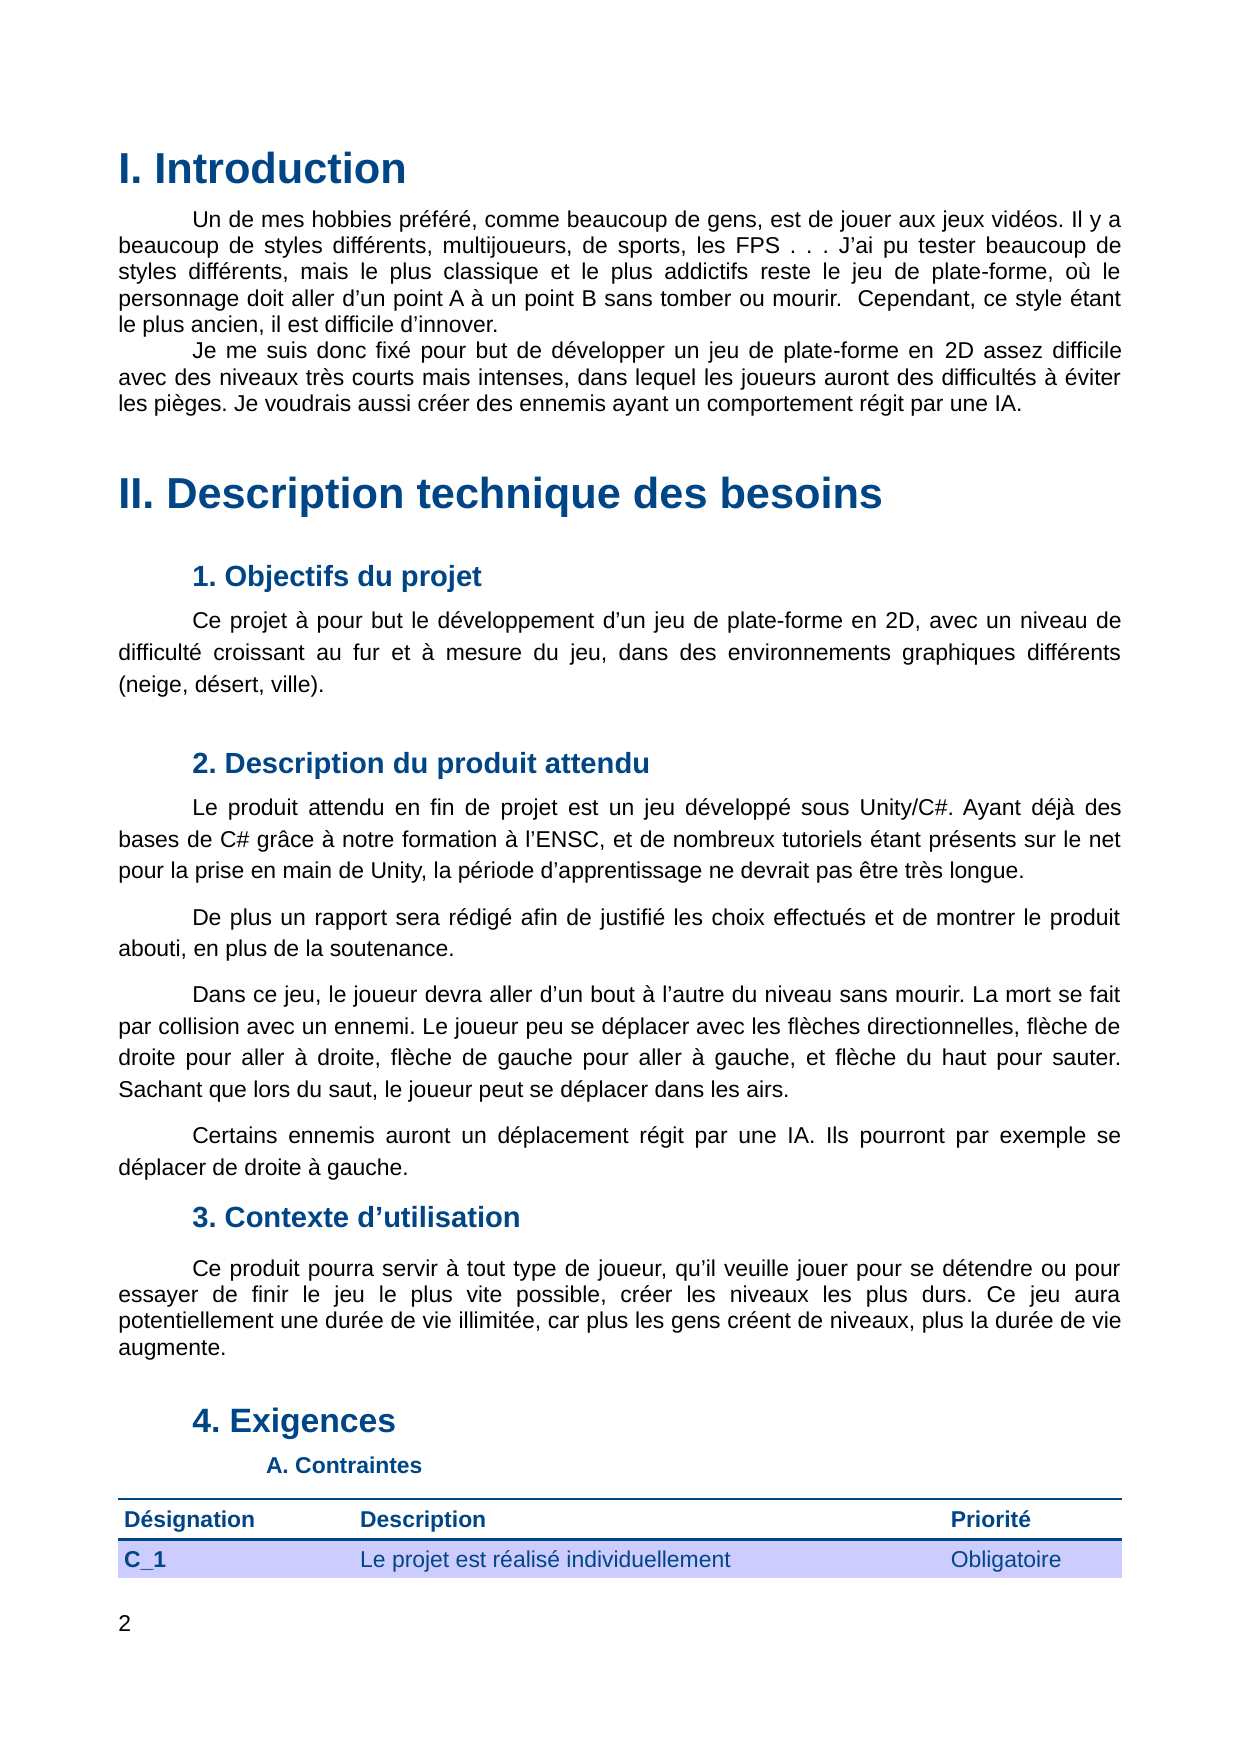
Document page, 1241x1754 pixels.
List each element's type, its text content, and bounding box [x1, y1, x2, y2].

table_cell Obligatoire [945, 1541, 1122, 1578]
text Dans ce jeu, le joueur devra aller d’un bout à l’autre du niveau sans mourir. La mort se fait par collision avec un ennemi. Le joueur peu se déplacer avec les flèches directionnelles, flèche de droite pour aller à droite, flèche de gauche pour aller à gauche, et flèche du haut pour sauter. Sachant que lors du saut, le joueur peut se déplacer dans les airs. [118, 981, 1122, 1102]
text 3. Contexte d’utilisation [118, 1200, 1122, 1233]
text A. Contraintes [118, 1452, 1122, 1478]
text Ce produit pourra servir à tout type de joueur, qu’il veuille jouer pour se détendre ou pour essayer de finir le jeu le plus vite possible, créer les niveaux les plus durs. Ce jeu aura potentiellement une durée de vie illimitée, car plus les gens créent de niveaux, plus la durée de vie augmente. [118, 1254, 1122, 1360]
subtitle I. Introduction [118, 143, 1122, 193]
text Je me suis donc fixé pour but de développer un jeu de plate-forme en 2D assez difficile avec des niveaux très courts mais intenses, dans lequel les joueurs auront des difficultés à éviter les pièges. Je voudrais aussi créer des ennemis ayant un comportement régit par une IA. [118, 337, 1122, 416]
table_cell Le projet est réalisé individuellement [354, 1541, 945, 1578]
subtitle 2. Description du produit attendu [118, 738, 1122, 782]
table_header Priorité [945, 1500, 1122, 1538]
text Certains ennemis auront un déplacement régit par une IA. Ils pourront par exemple se déplacer de droite à gauche. [118, 1122, 1122, 1180]
text Ce projet à pour but le développement d’un jeu de plate-forme en 2D, avec un niveau de difficulté croissant au fur et à mesure du jeu, dans des environnements graphiques différents (neige, désert, ville). [118, 607, 1122, 697]
subtitle 1. Objectifs du projet [118, 551, 1122, 595]
text Un de mes hobbies préféré, comme beaucoup de gens, est de jouer aux jeux vidéos. Il y a beaucoup de styles différents, multijoueurs, de sports, les FPS . . . J’ai pu tester beaucoup de styles différents, mais le plus classique et le plus addictifs reste le jeu de plate-forme, où le personnage doit aller d’un point A à un point B sans tomber ou mourir. Cependant, ce style étant le plus ancien, il est difficile d’innover. [118, 206, 1122, 337]
text De plus un rapport sera rédigé afin de justifié les choix effectués et de montrer le produit abouti, en plus de la soutenance. [118, 903, 1122, 961]
table_cell C_1 [118, 1541, 354, 1578]
subtitle 4. Exigences [118, 1401, 1122, 1439]
subtitle II. Description technique des besoins [118, 468, 1122, 518]
table_header Désignation [118, 1500, 354, 1538]
text Le produit attendu en fin de projet est un jeu développé sous Unity/C#. Ayant déjà des bases de C# grâce à notre formation à l’ENSC, et de nombreux tutoriels étant présents sur le net pour la prise en main de Unity, la période d’apprentissage ne devrait pas être très longue. [118, 794, 1122, 884]
table_header Description [354, 1500, 945, 1538]
